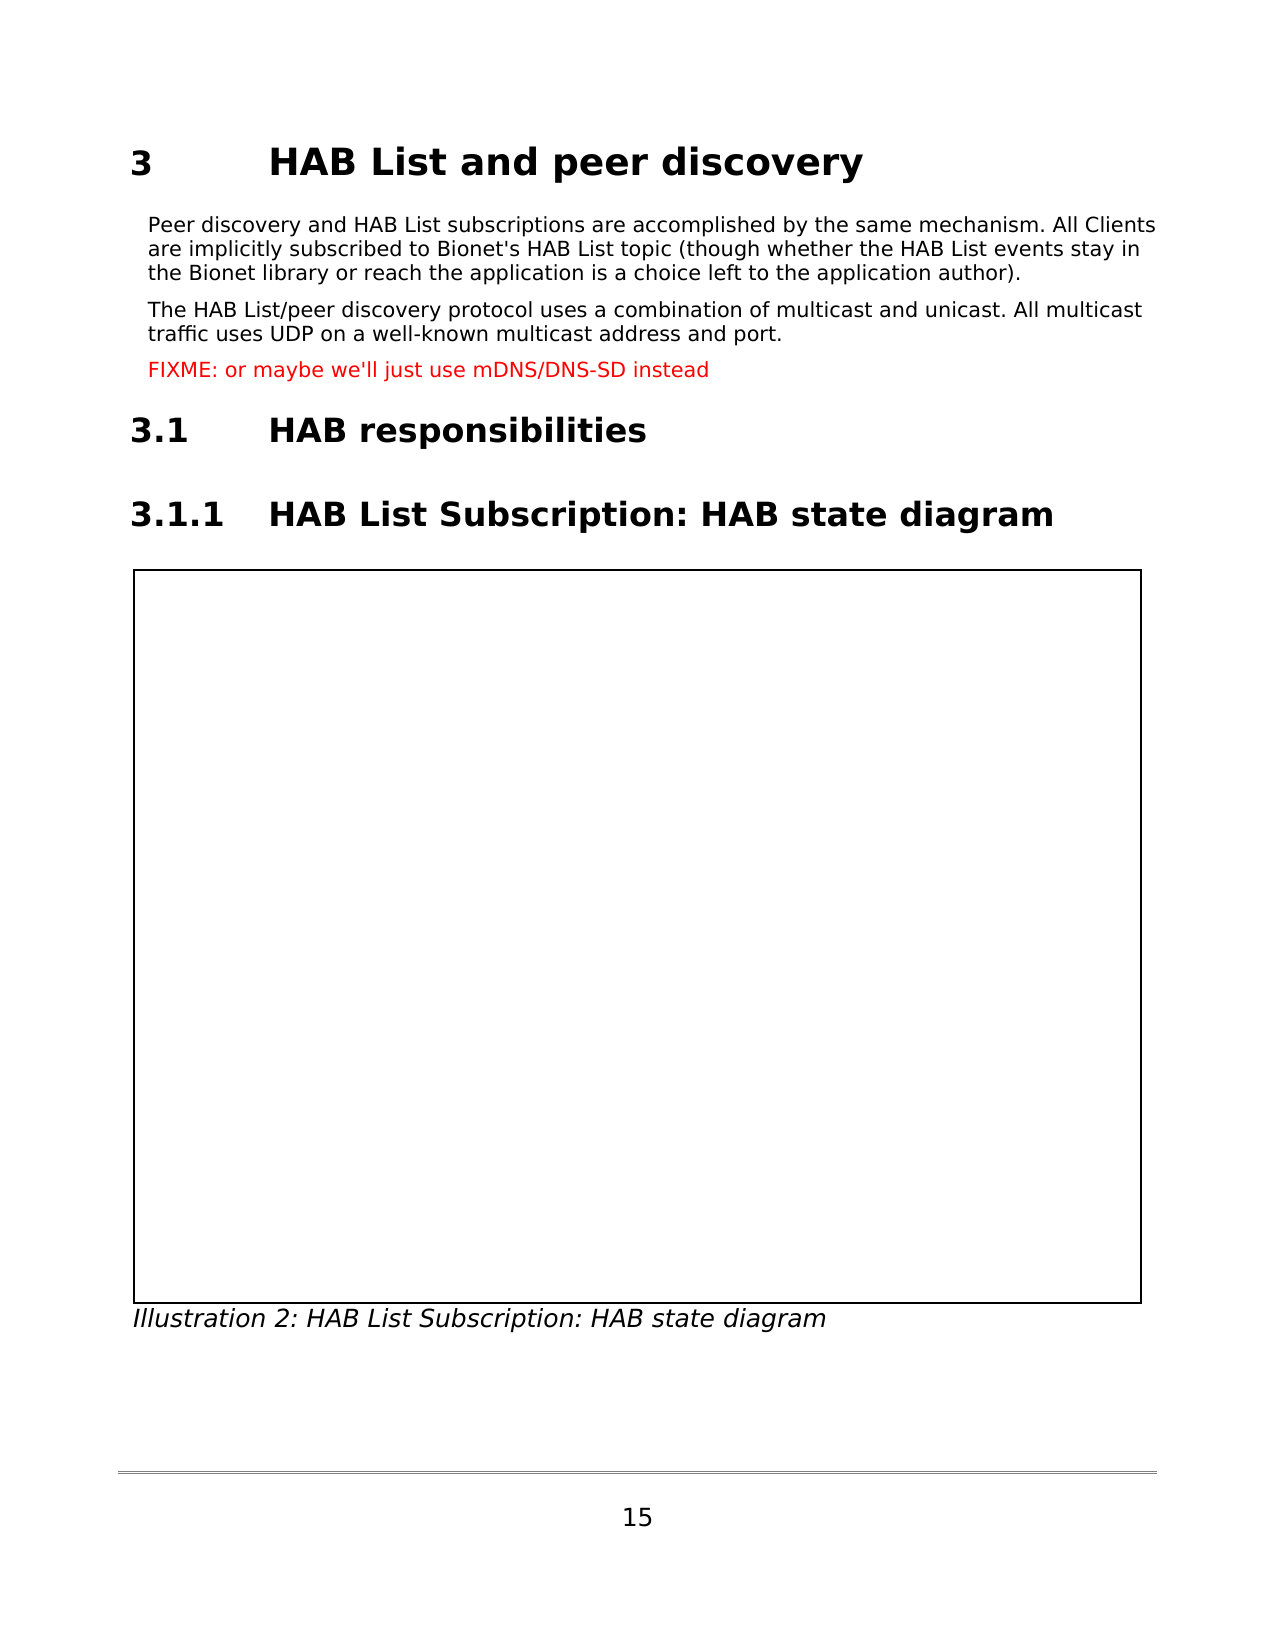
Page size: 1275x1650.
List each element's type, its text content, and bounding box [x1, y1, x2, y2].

text Illustration 2: HAB List Subscription: HAB state diagram [133, 1304, 1142, 1333]
text FIXME: or maybe we'll just use mDNS/DNS-SD instead [148, 358, 1157, 383]
subtitle HAB responsibilities [118, 411, 1157, 450]
subtitle HAB List and peer discovery [118, 141, 1157, 184]
text Peer discovery and HAB List subscriptions are accomplished by the same mechanism. All Clients are implicitly subscribed to Bionet's HAB List topic (though whether the HAB List events stay in the Bionet library or reach the application is a choice left to the application author). [148, 213, 1157, 286]
subtitle HAB List Subscription: HAB state diagram [118, 495, 1157, 534]
text The HAB List/peer discovery protocol uses a combination of multicast and unicast. All multicast traffic uses UDP on a well-known multicast address and port. [148, 298, 1157, 346]
text [135, 571, 1140, 1302]
